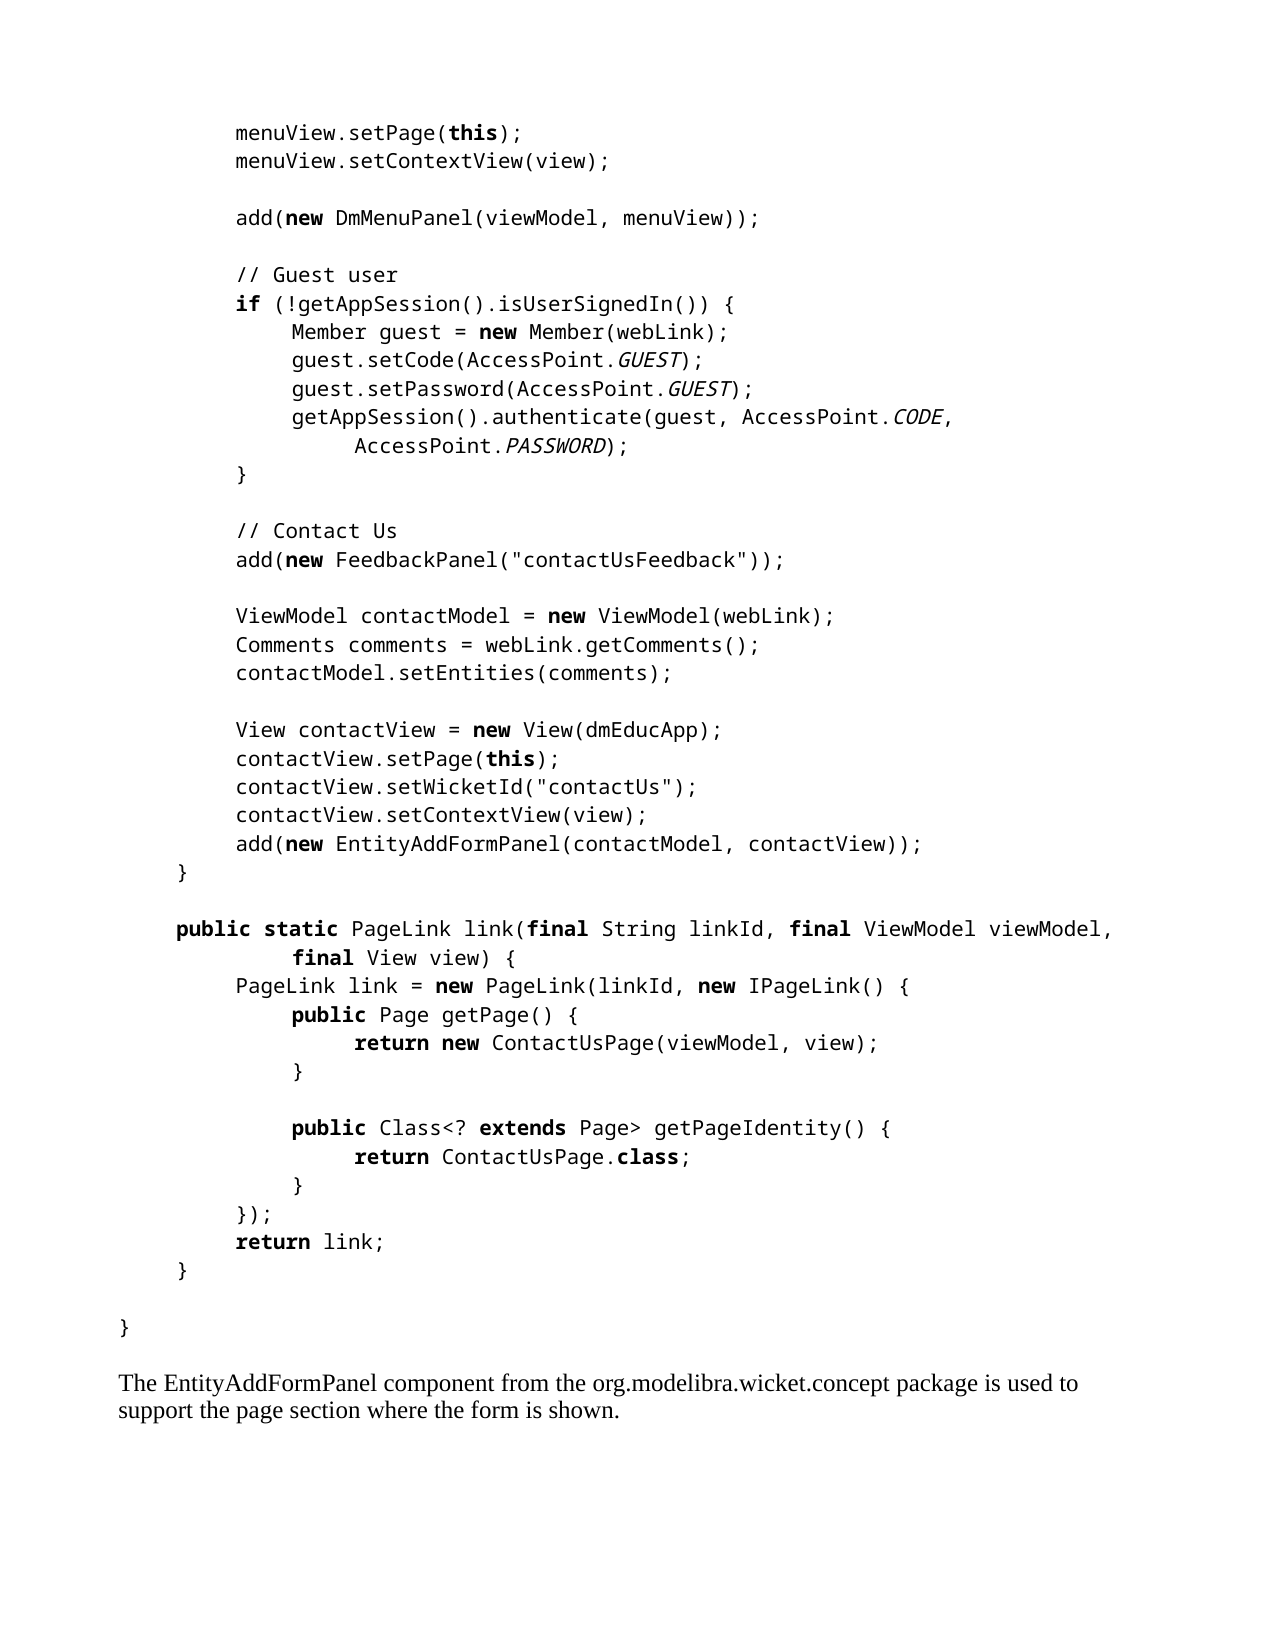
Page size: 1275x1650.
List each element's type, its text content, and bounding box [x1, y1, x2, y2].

text } [118, 1170, 1157, 1199]
text guest.setCode(AccessPoint.GUEST); [118, 346, 1157, 374]
text return ContactUsPage.class; [118, 1142, 1157, 1170]
text public static PageLink link(final String linkId, final ViewModel viewModel, [118, 914, 1157, 943]
text add(new DmMenuPanel(viewModel, menuView)); [118, 203, 1157, 232]
text menuView.setPage(this); [118, 118, 1157, 147]
text contactView.setWicketId("contactUs"); [118, 772, 1157, 801]
text } [118, 459, 1157, 488]
text public Page getPage() { [118, 1000, 1157, 1028]
text return link; [118, 1227, 1157, 1256]
text contactView.setContextView(view); [118, 801, 1157, 829]
text }); [118, 1199, 1157, 1227]
text } [118, 1256, 1157, 1284]
text } [118, 1312, 1157, 1341]
text The EntityAddFormPanel component from the org.modelibra.wicket.concept package is used to support the page section where the form is shown. [118, 1369, 1157, 1424]
text if (!getAppSession().isUserSignedIn()) { [118, 289, 1157, 317]
text Comments comments = webLink.getComments(); [118, 630, 1157, 658]
text ViewModel contactModel = new ViewModel(webLink); [118, 602, 1157, 630]
text PageLink link = new PageLink(linkId, new IPageLink() { [118, 971, 1157, 1000]
text } [118, 857, 1157, 886]
text final View view) { [118, 943, 1157, 971]
text public Class<? extends Page> getPageIdentity() { [118, 1113, 1157, 1142]
text // Guest user [118, 260, 1157, 289]
text add(new EntityAddFormPanel(contactModel, contactView)); [118, 829, 1157, 857]
text contactView.setPage(this); [118, 744, 1157, 772]
text guest.setPassword(AccessPoint.GUEST); [118, 374, 1157, 402]
text getAppSession().authenticate(guest, AccessPoint.CODE, [118, 402, 1157, 431]
text AccessPoint.PASSWORD); [118, 431, 1157, 459]
text Member guest = new Member(webLink); [118, 317, 1157, 346]
text add(new FeedbackPanel("contactUsFeedback")); [118, 545, 1157, 573]
text menuView.setContextView(view); [118, 147, 1157, 175]
text // Contact Us [118, 516, 1157, 545]
text contactModel.setEntities(comments); [118, 658, 1157, 687]
text View contactView = new View(dmEducApp); [118, 715, 1157, 744]
text return new ContactUsPage(viewModel, view); [118, 1028, 1157, 1057]
text } [118, 1057, 1157, 1085]
